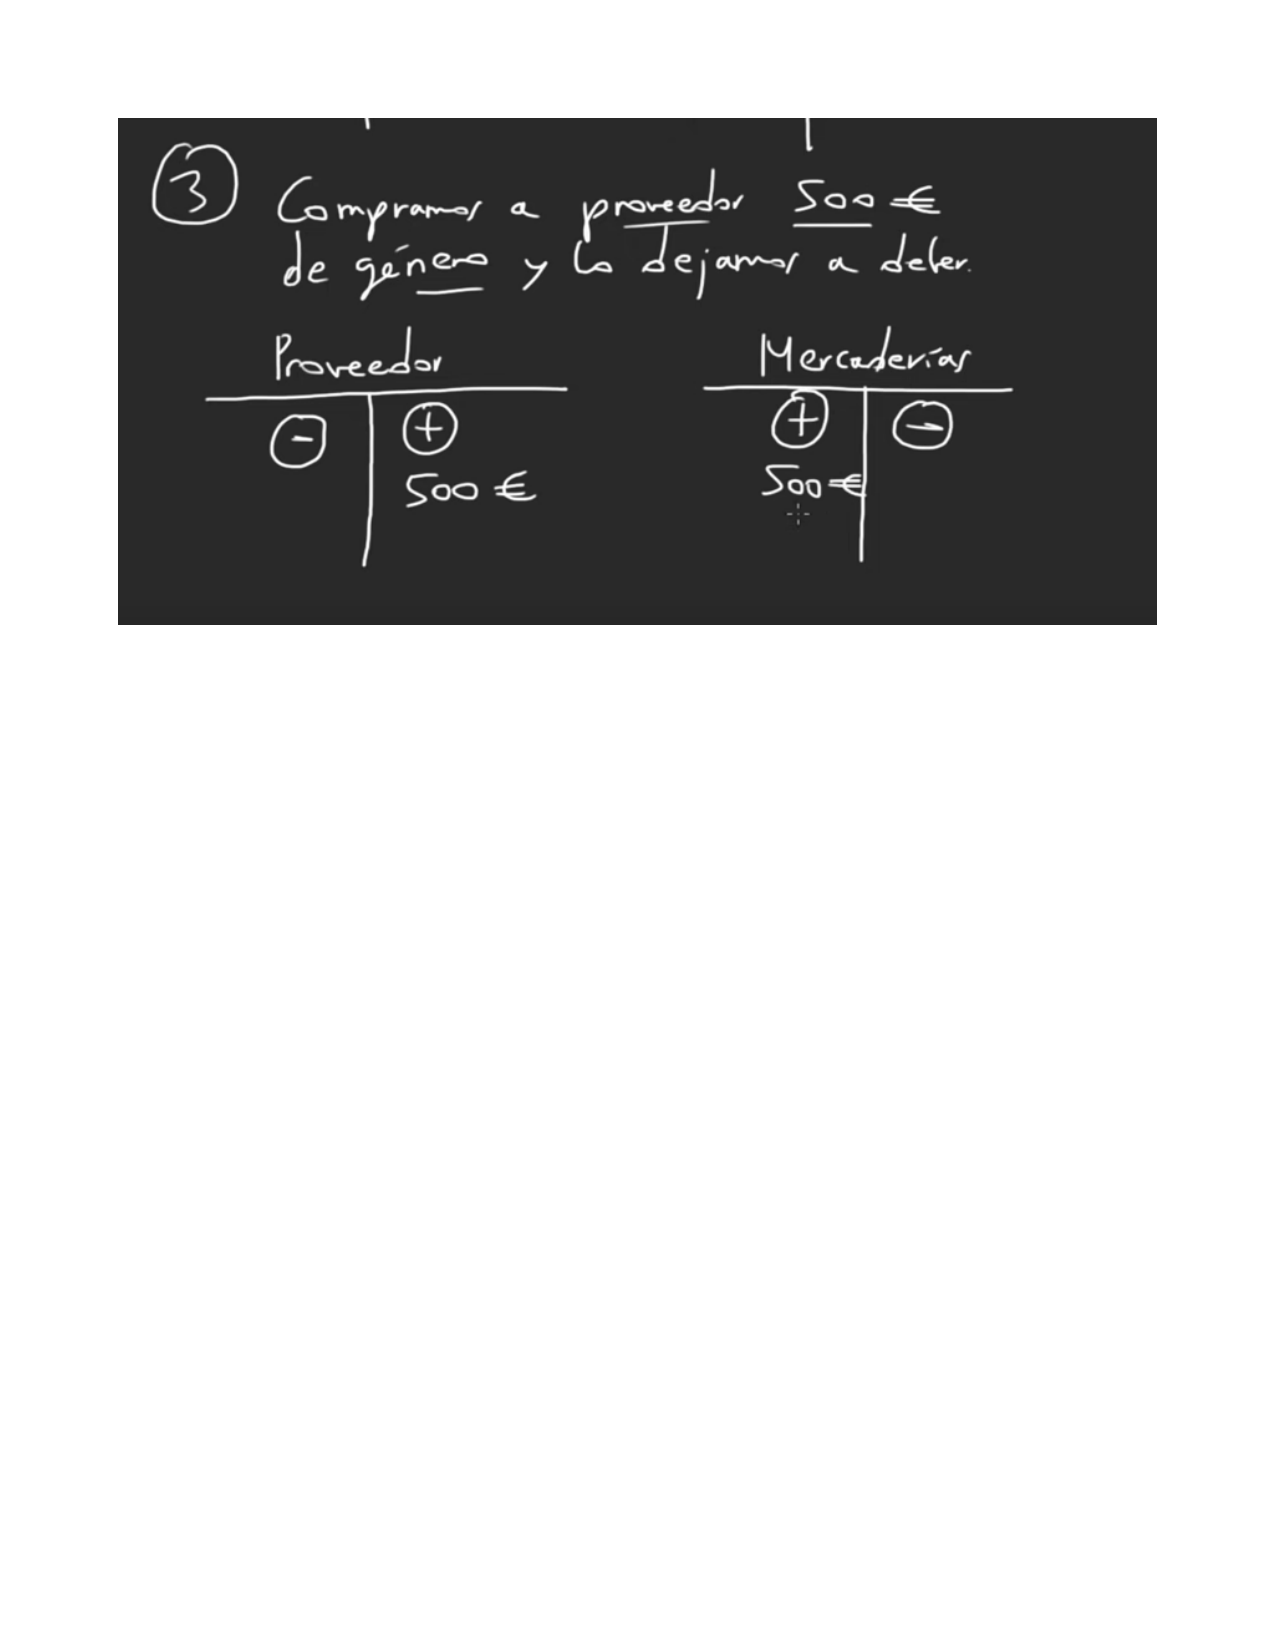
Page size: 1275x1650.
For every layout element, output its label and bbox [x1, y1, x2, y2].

picture [118, 118, 1157, 625]
